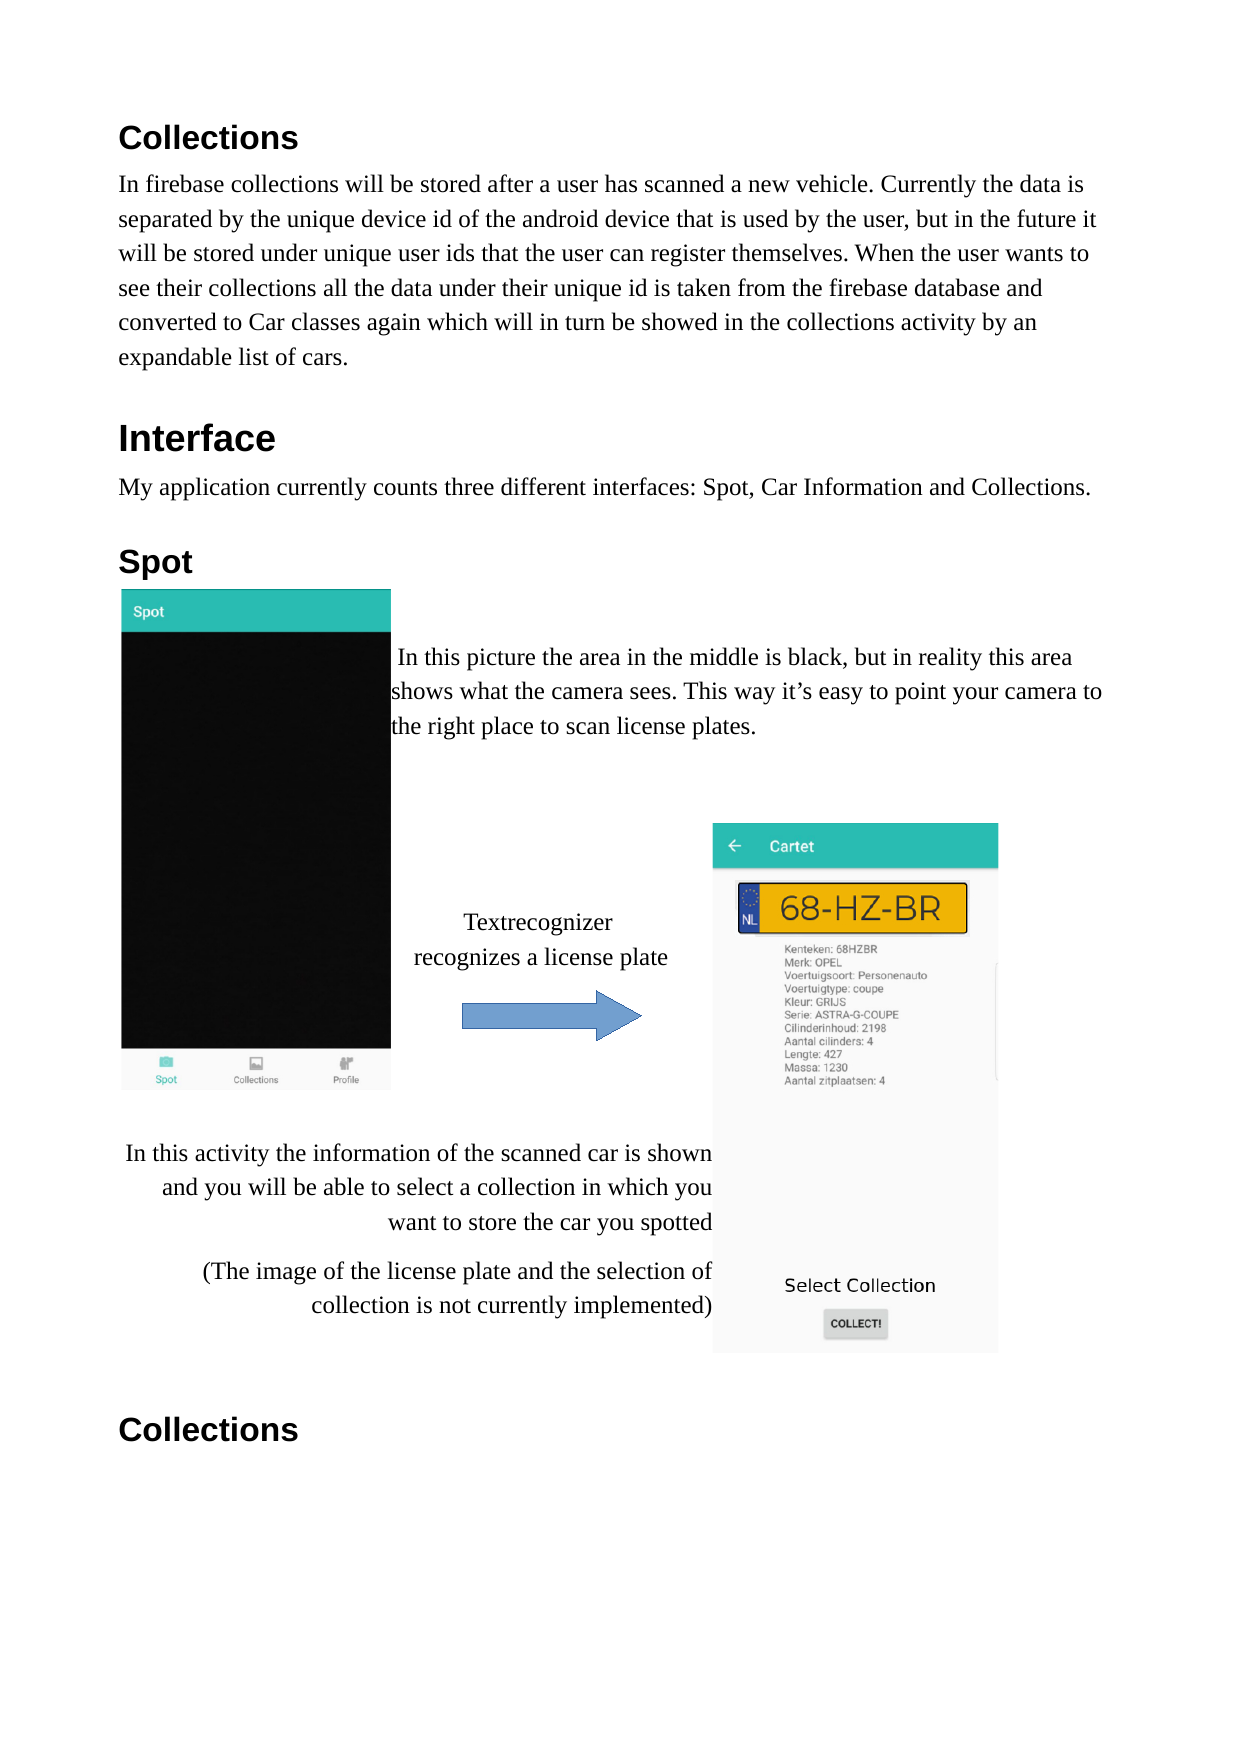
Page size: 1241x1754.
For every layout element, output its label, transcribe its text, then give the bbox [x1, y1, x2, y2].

subtitle Interface [118, 416, 1122, 459]
text In firebase collections will be stored after a user has scanned a new vehicle. Currently the data is separated by the unique device id of the android device that is used by the user, but in the future it will be stored under unique user ids that the user can register themselves. When the user wants to see their collections all the data under their unique id is taken from the firebase database and converted to Car classes again which will in turn be showed in the collections activity by an expandable list of cars. [118, 169, 1122, 370]
text [999, 907, 1122, 970]
picture [121, 589, 391, 1090]
text In this activity the information of the scanned car is shown and you will be able to select a collection in which you want to store the car you spotted [118, 1138, 712, 1236]
text (The image of the license plate and the selection of collection is not currently implemented) [118, 1256, 712, 1319]
picture [712, 823, 999, 1353]
text My application currently counts three different interfaces: Spot, Car Information and Collections. [118, 472, 1122, 501]
subtitle Collections [118, 1409, 1122, 1448]
subtitle Spot [118, 542, 1122, 580]
subtitle Collections [118, 118, 1122, 157]
text [999, 1256, 1122, 1319]
text Textrecognizer recognizes a license plate [391, 907, 712, 970]
text In this picture the area in the middle is black, but in reality this area shows what the camera sees. This way it’s easy to point your camera to the right place to scan license plates. [391, 642, 1122, 740]
text [999, 1138, 1122, 1236]
